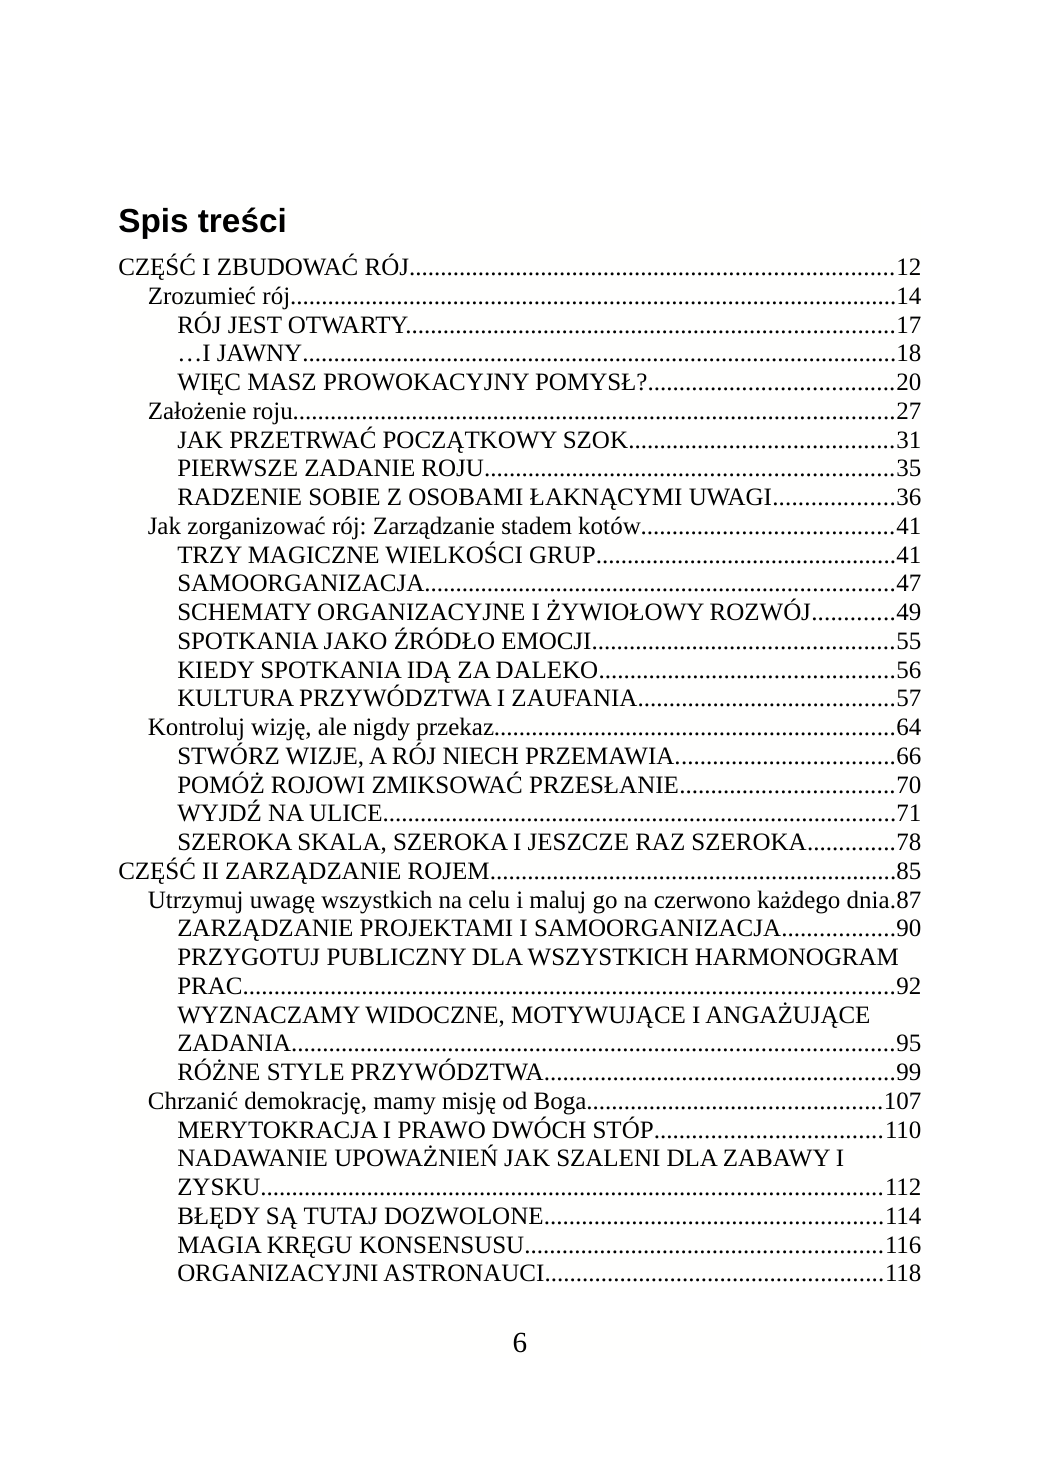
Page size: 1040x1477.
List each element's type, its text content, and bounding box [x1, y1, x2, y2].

text WIĘC MASZ PROWOKACYJNY POMYSŁ? 20 [177, 367, 921, 396]
text WYZNACZAMY WIDOCZNE, MOTYWUJĄCE I ANGAŻUJĄCE ZADANIA 95 [177, 1000, 921, 1057]
text POMÓŻ ROJOWI ZMIKSOWAĆ PRZESŁANIE 70 [177, 770, 921, 798]
text PIERWSZE ZADANIE ROJU 35 [177, 453, 921, 482]
subtitle Spis treści [118, 201, 921, 240]
text Chrzanić demokrację, mamy misję od Boga 107 [148, 1086, 921, 1115]
text RÓŻNE STYLE PRZYWÓDZTWA 99 [177, 1057, 921, 1086]
text CZĘŚĆ II ZARZĄDZANIE ROJEM 85 [118, 856, 921, 885]
text Założenie roju 27 [148, 396, 921, 425]
text RÓJ JEST OTWARTY... 17 [177, 310, 921, 338]
text SPOTKANIA JAKO ŹRÓDŁO EMOCJI 55 [177, 626, 921, 655]
text STWÓRZ WIZJE, A RÓJ NIECH PRZEMAWIA. 66 [177, 741, 921, 770]
text Kontroluj wizję, ale nigdy przekaz 64 [148, 712, 921, 741]
text MERYTOKRACJA I PRAWO DWÓCH STÓP 110 [177, 1115, 921, 1143]
text SCHEMATY ORGANIZACYJNE I ŻYWIOŁOWY ROZWÓJ 49 [177, 597, 921, 626]
text MAGIA KRĘGU KONSENSUSU 116 [177, 1230, 921, 1258]
text ZARZĄDZANIE PROJEKTAMI I SAMOORGANIZACJA 90 [177, 913, 921, 942]
text BŁĘDY SĄ TUTAJ DOZWOLONE 114 [177, 1201, 921, 1230]
text ORGANIZACYJNI ASTRONAUCI 118 [177, 1258, 921, 1287]
text TRZY MAGICZNE WIELKOŚCI GRUP 41 [177, 540, 921, 568]
text WYJDŹ NA ULICE 71 [177, 798, 921, 827]
text SZEROKA SKALA, SZEROKA I JESZCZE RAZ SZEROKA 78 [177, 827, 921, 856]
text SAMOORGANIZACJA 47 [177, 568, 921, 597]
text …I JAWNY 18 [177, 338, 921, 367]
text JAK PRZETRWAĆ POCZĄTKOWY SZOK 31 [177, 425, 921, 453]
text CZĘŚĆ I ZBUDOWAĆ RÓJ 12 [118, 252, 921, 281]
text RADZENIE SOBIE Z OSOBAMI ŁAKNĄCYMI UWAGI 36 [177, 482, 921, 511]
text KULTURA PRZYWÓDZTWA I ZAUFANIA 57 [177, 683, 921, 712]
text Zrozumieć rój 14 [148, 281, 921, 310]
text PRZYGOTUJ PUBLICZNY DLA WSZYSTKICH HARMONOGRAM PRAC 92 [177, 942, 921, 1000]
text KIEDY SPOTKANIA IDĄ ZA DALEKO 56 [177, 655, 921, 683]
text Jak zorganizować rój: Zarządzanie stadem kotów 41 [148, 511, 921, 540]
text Utrzymuj uwagę wszystkich na celu i maluj go na czerwono każdego dnia. 87 [148, 885, 921, 913]
text NADAWANIE UPOWAŻNIEŃ JAK SZALENI DLA ZABAWY I ZYSKU 112 [177, 1143, 921, 1201]
